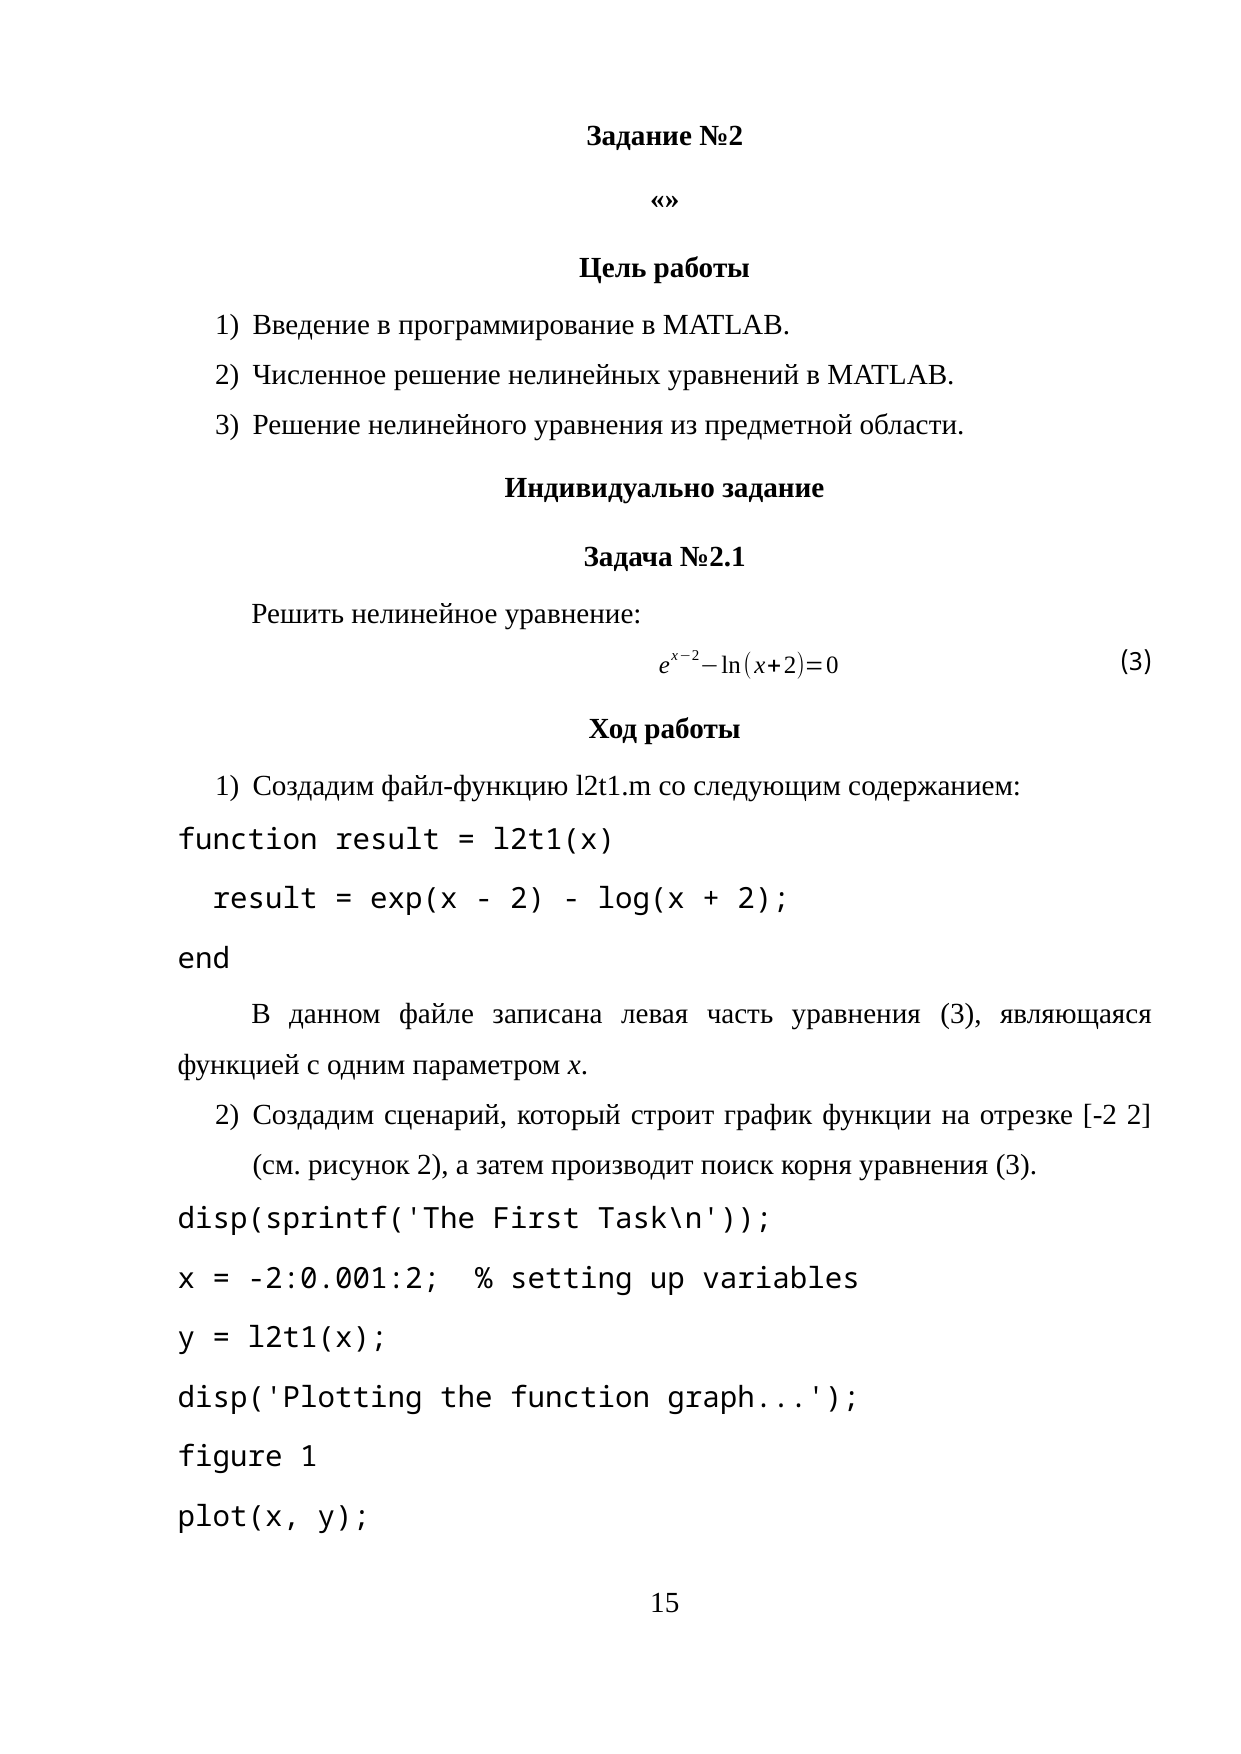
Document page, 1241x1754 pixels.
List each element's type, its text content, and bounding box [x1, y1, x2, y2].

subtitle Цель работы [177, 250, 1152, 283]
text plot(x, y); [177, 1495, 1152, 1535]
subtitle Задание №2 [177, 118, 1152, 152]
subtitle «» [177, 181, 1152, 214]
text figure 1 [177, 1436, 1152, 1475]
text Решить нелинейное уравнение: [177, 596, 1152, 629]
subtitle Индивидуально задание [177, 470, 1152, 504]
list Создадим файл-функцию l2t1.m со следующим содержанием: [215, 768, 1152, 801]
text end [177, 937, 1152, 977]
list Создадим сценарий, который строит график функции на отрезке [-2 2] (см. рисунок 2), а затем производит поиск корня уравнения (3). [215, 1097, 1152, 1181]
text disp('Plotting the function graph...'); [177, 1376, 1152, 1416]
text function result = l2t1(x) [177, 818, 1152, 858]
list Численное решение нелинейных уравнений в MATLAB. [215, 357, 1152, 391]
list Решение нелинейного уравнения из предметной области. [215, 407, 1152, 441]
text result = exp(x - 2) - log(x + 2); [177, 878, 1152, 917]
text disp(sprintf('The First Task\n')); [177, 1198, 1152, 1237]
text В данном файле записана левая часть уравнения (3), являющаяся функцией с одним параметром x. [177, 997, 1152, 1080]
text x = -2:0.001:2; % setting up variables [177, 1257, 1152, 1297]
list Введение в программирование в MATLAB. [215, 307, 1152, 340]
subtitle Ход работы [177, 711, 1152, 744]
text y = l2t1(x); [177, 1317, 1152, 1356]
subtitle Задача №2.1 [177, 539, 1152, 573]
